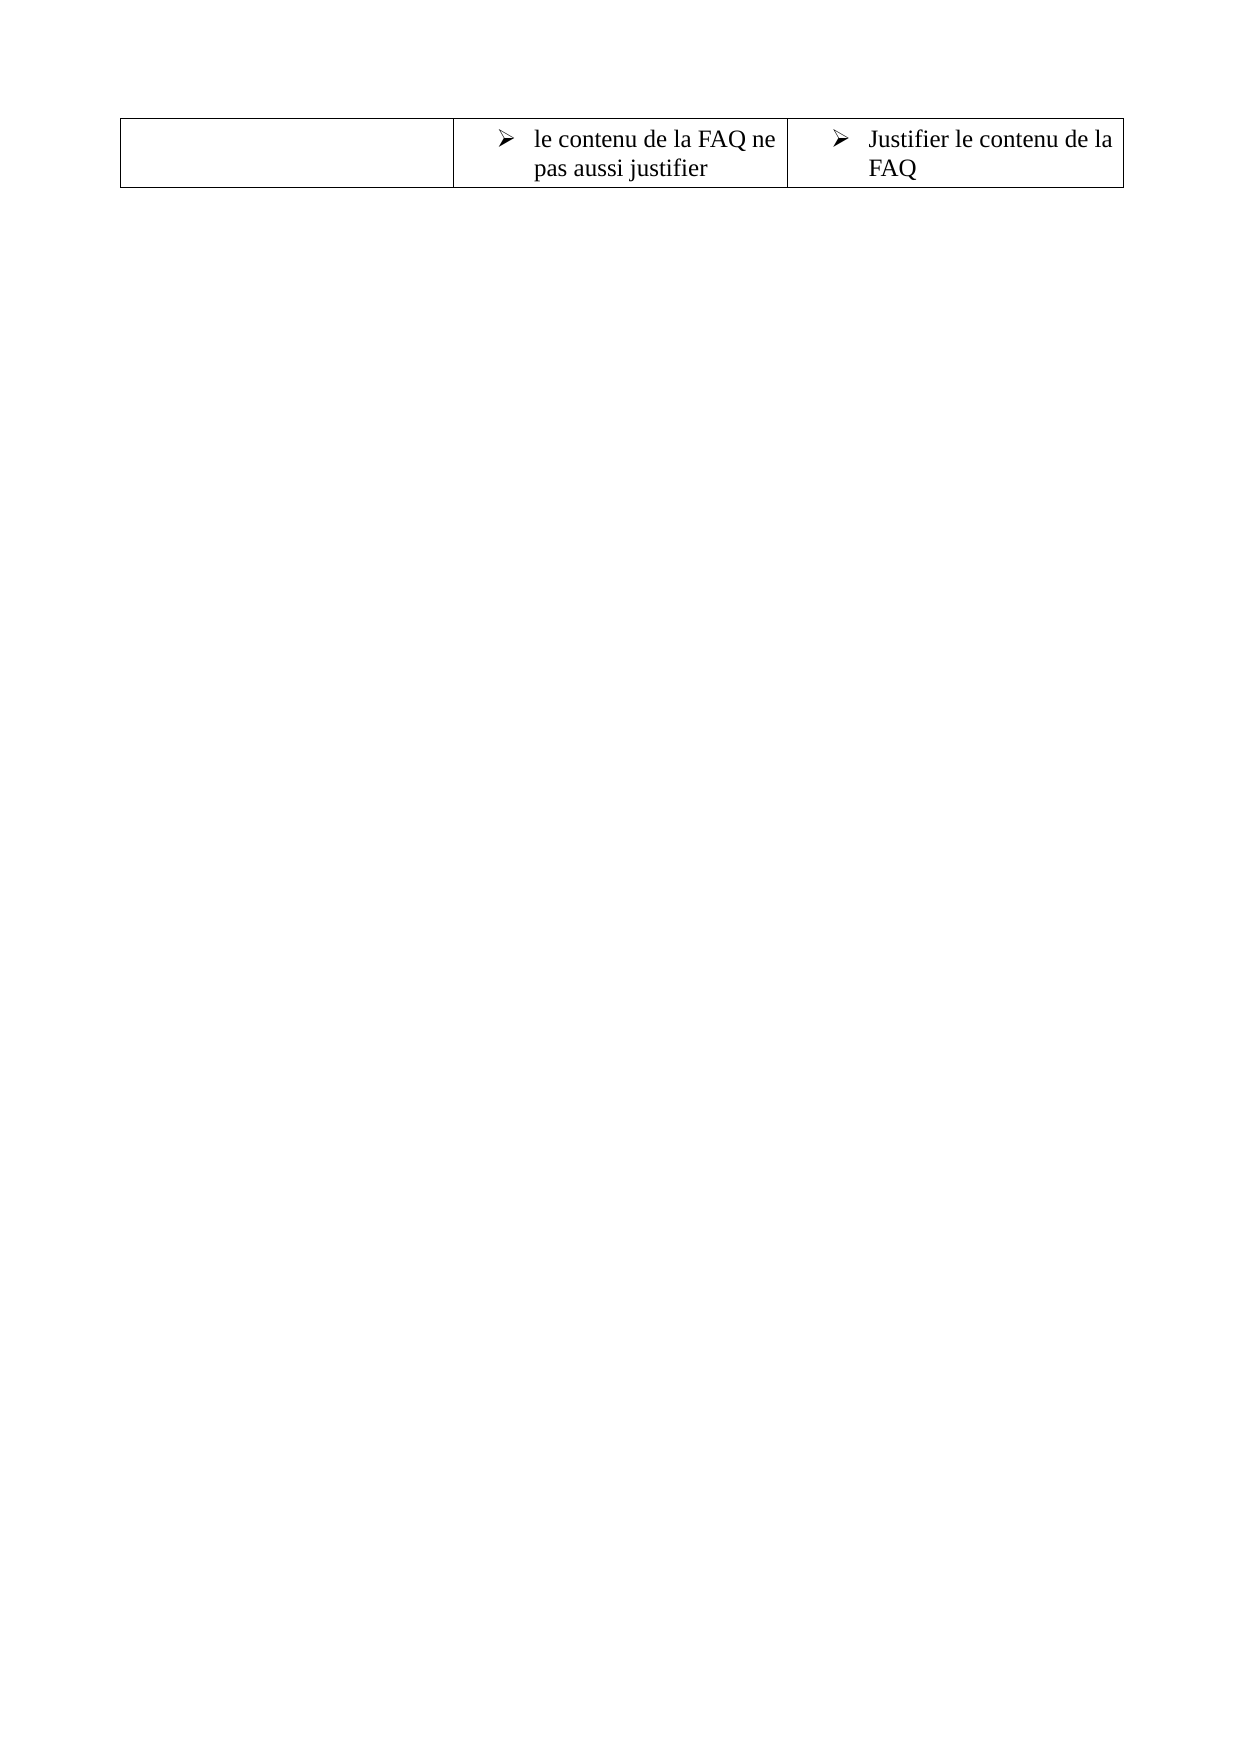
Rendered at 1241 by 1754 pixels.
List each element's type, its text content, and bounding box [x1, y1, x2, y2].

table_cell Abscence d’un banner illusstratif à l’entete de la page kda ,ce qui ne cadre pas avec une bonne page web en terme d’experience utilisateur. la couleur du logo ne correspond pas à la couleur du titre principal(kinshasa digital academy) le contenu du titre Kinshasa digital academy ne pas justifier, ce qui laisse trop des vide dans la page le bouton pour acceder au formulaire préinscription est tout blanc , ce qui ne pas attrayant en terme Il n’y a pas assez d’espace entre les videos. Le contenu du titre projet à impact social ne pas justifier le logo d’orange dans le panel Partenaire( ne pas bien redimentionner par rapport aux autres logos) ce qui ne crée pas une bonne équilibre sur la page. Le contenu du titre (critères d’admissions et Méthodologie) ne pas jusfier le contenu de la FAQ ne pas aussi justifier [454, 119, 787, 187]
table_cell [121, 119, 453, 187]
table_cell Mettre une banner avec une image illustrattive pour une très bonne expérience utilisateur Mettre la couleur rouge au logo kinshasa digital justifier le contenu du titre kinshasa digital academy mettre la couleur bleu au bouton pour acceder au formulaire préinscription. Créer de l’espace entre les videos. Justifier le contenue du titre projet à impact social Redimensionner les logos avec une meme dimension justifier le contenu du titre critère d’admissions et Méthodologie. Justifier le contenu de la FAQ [788, 119, 1123, 187]
